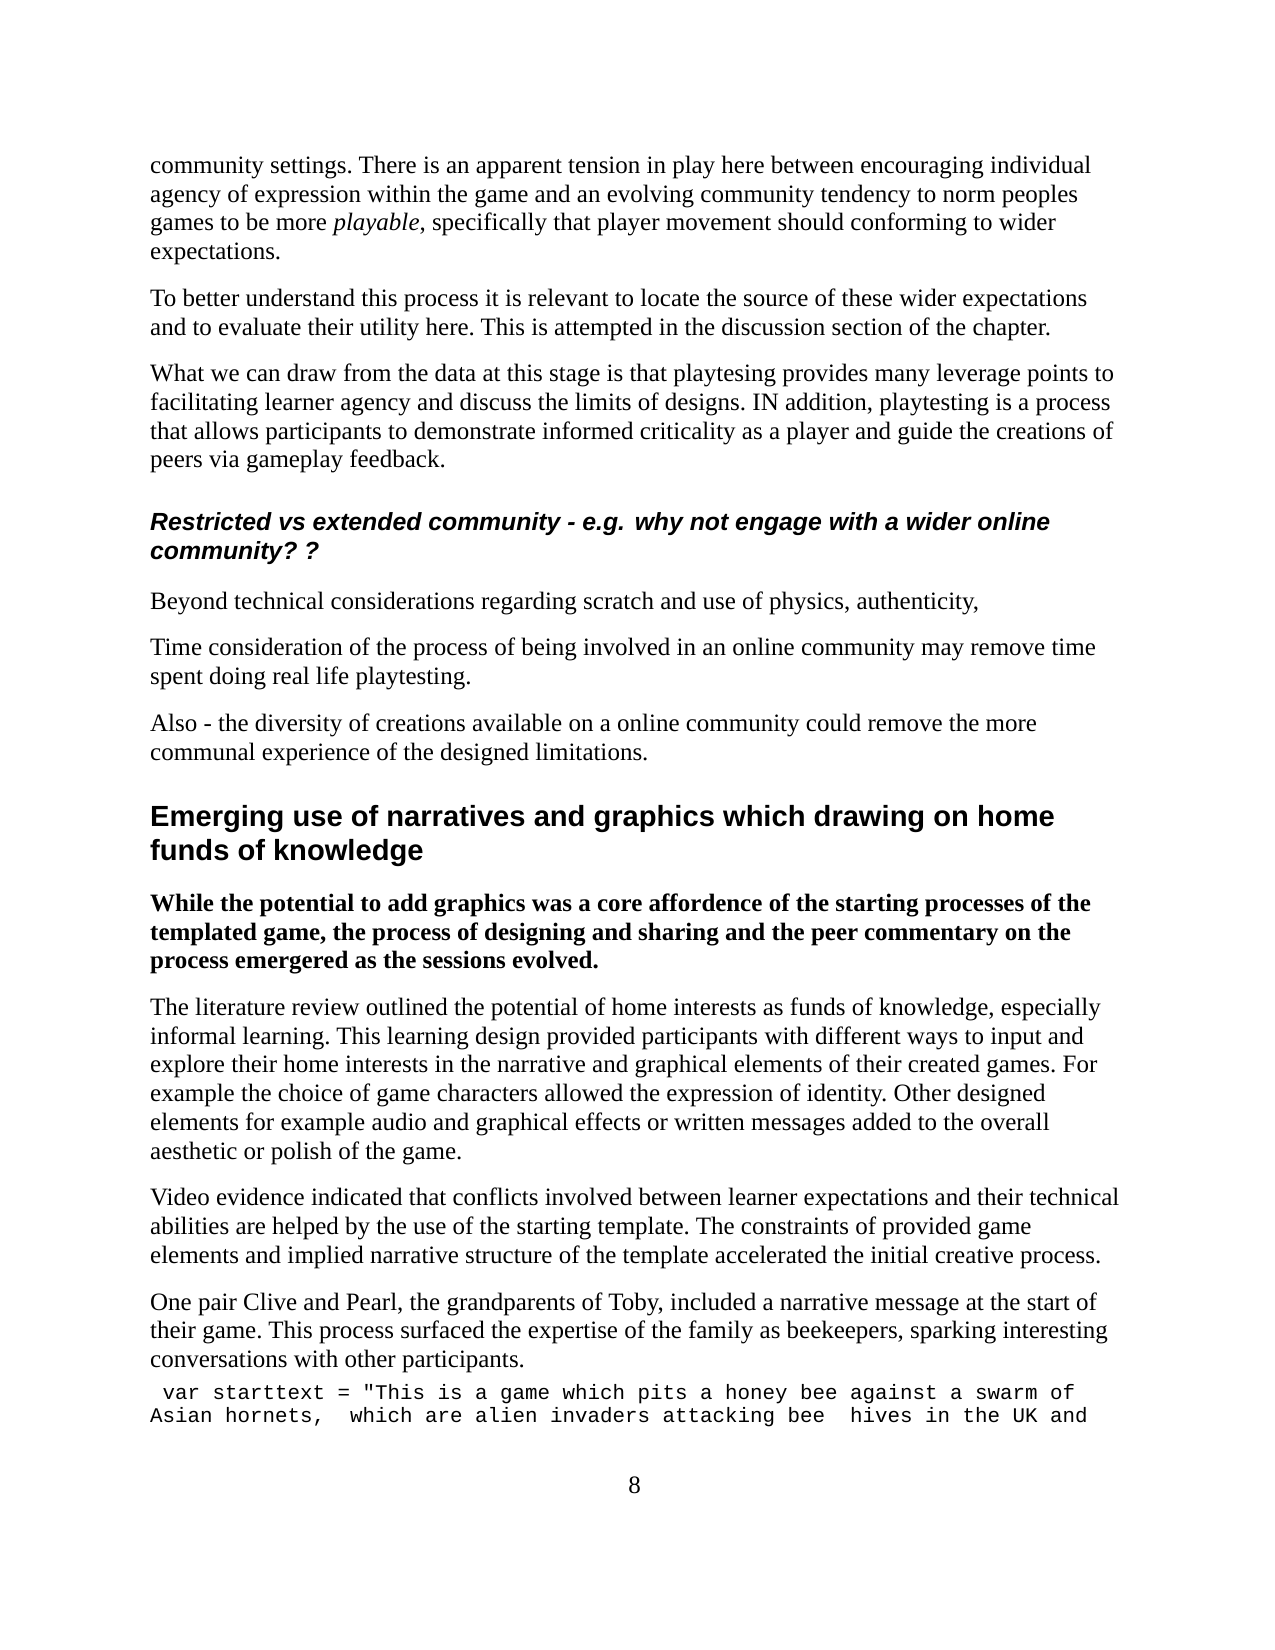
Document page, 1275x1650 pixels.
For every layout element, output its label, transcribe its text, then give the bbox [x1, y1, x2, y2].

text Beyond technical considerations regarding scratch and use of physics, authenticity, [150, 586, 1125, 614]
text One pair Clive and Pearl, the grandparents of Toby, included a narrative message at the start of their game. This process surfaced the expertise of the family as beekeepers, sparking interesting conversations with other participants. [150, 1287, 1125, 1373]
text While the potential to add graphics was a core affordence of the starting processes of the templated game, the process of designing and sharing and the peer commentary on the process emergered as the sessions evolved. [150, 888, 1125, 974]
subtitle Restricted vs extended community - e.g. why not engage with a wider online community? ? [150, 507, 1125, 564]
text What we can draw from the data at this stage is that playtesing provides many leverage points to facilitating learner agency and discuss the limits of designs. IN addition, playtesting is a process that allows participants to demonstrate informed criticality as a player and guide the creations of peers via gameplay feedback. [150, 358, 1125, 473]
text Also - the diversity of creations available on a online community could remove the more communal experience of the designed limitations. [150, 708, 1125, 765]
subtitle Emerging use of narratives and graphics which drawing on home funds of knowledge [150, 799, 1125, 866]
text To better understand this process it is relevant to locate the source of these wider expectations and to evaluate their utility here. This is attempted in the discussion section of the chapter. [150, 283, 1125, 340]
text The literature review outlined the potential of home interests as funds of knowledge, especially informal learning. This learning design provided participants with different ways to input and explore their home interests in the narrative and graphical elements of their created games. For example the choice of game characters allowed the expression of identity. Other designed elements for example audio and graphical effects or written messages added to the overall aesthetic or polish of the game. [150, 992, 1125, 1164]
text Time consideration of the process of being involved in an online community may remove time spent doing real life playtesting. [150, 632, 1125, 690]
text Video evidence indicated that conflicts involved between learner expectations and their technical abilities are helped by the use of the starting template. The constraints of provided game elements and implied narrative structure of the template accelerated the initial creative process. [150, 1182, 1125, 1269]
text community settings. There is an apparent tension in play here between encouraging individual agency of expression within the game and an evolving community tendency to norm peoples games to be more playable, specifically that player movement should conforming to wider expectations. [150, 150, 1125, 265]
text var starttext = "This is a game which pits a honey bee against a swarm of Asian hornets, which are alien invaders attacking bee hives in the UK and [150, 1382, 1125, 1429]
